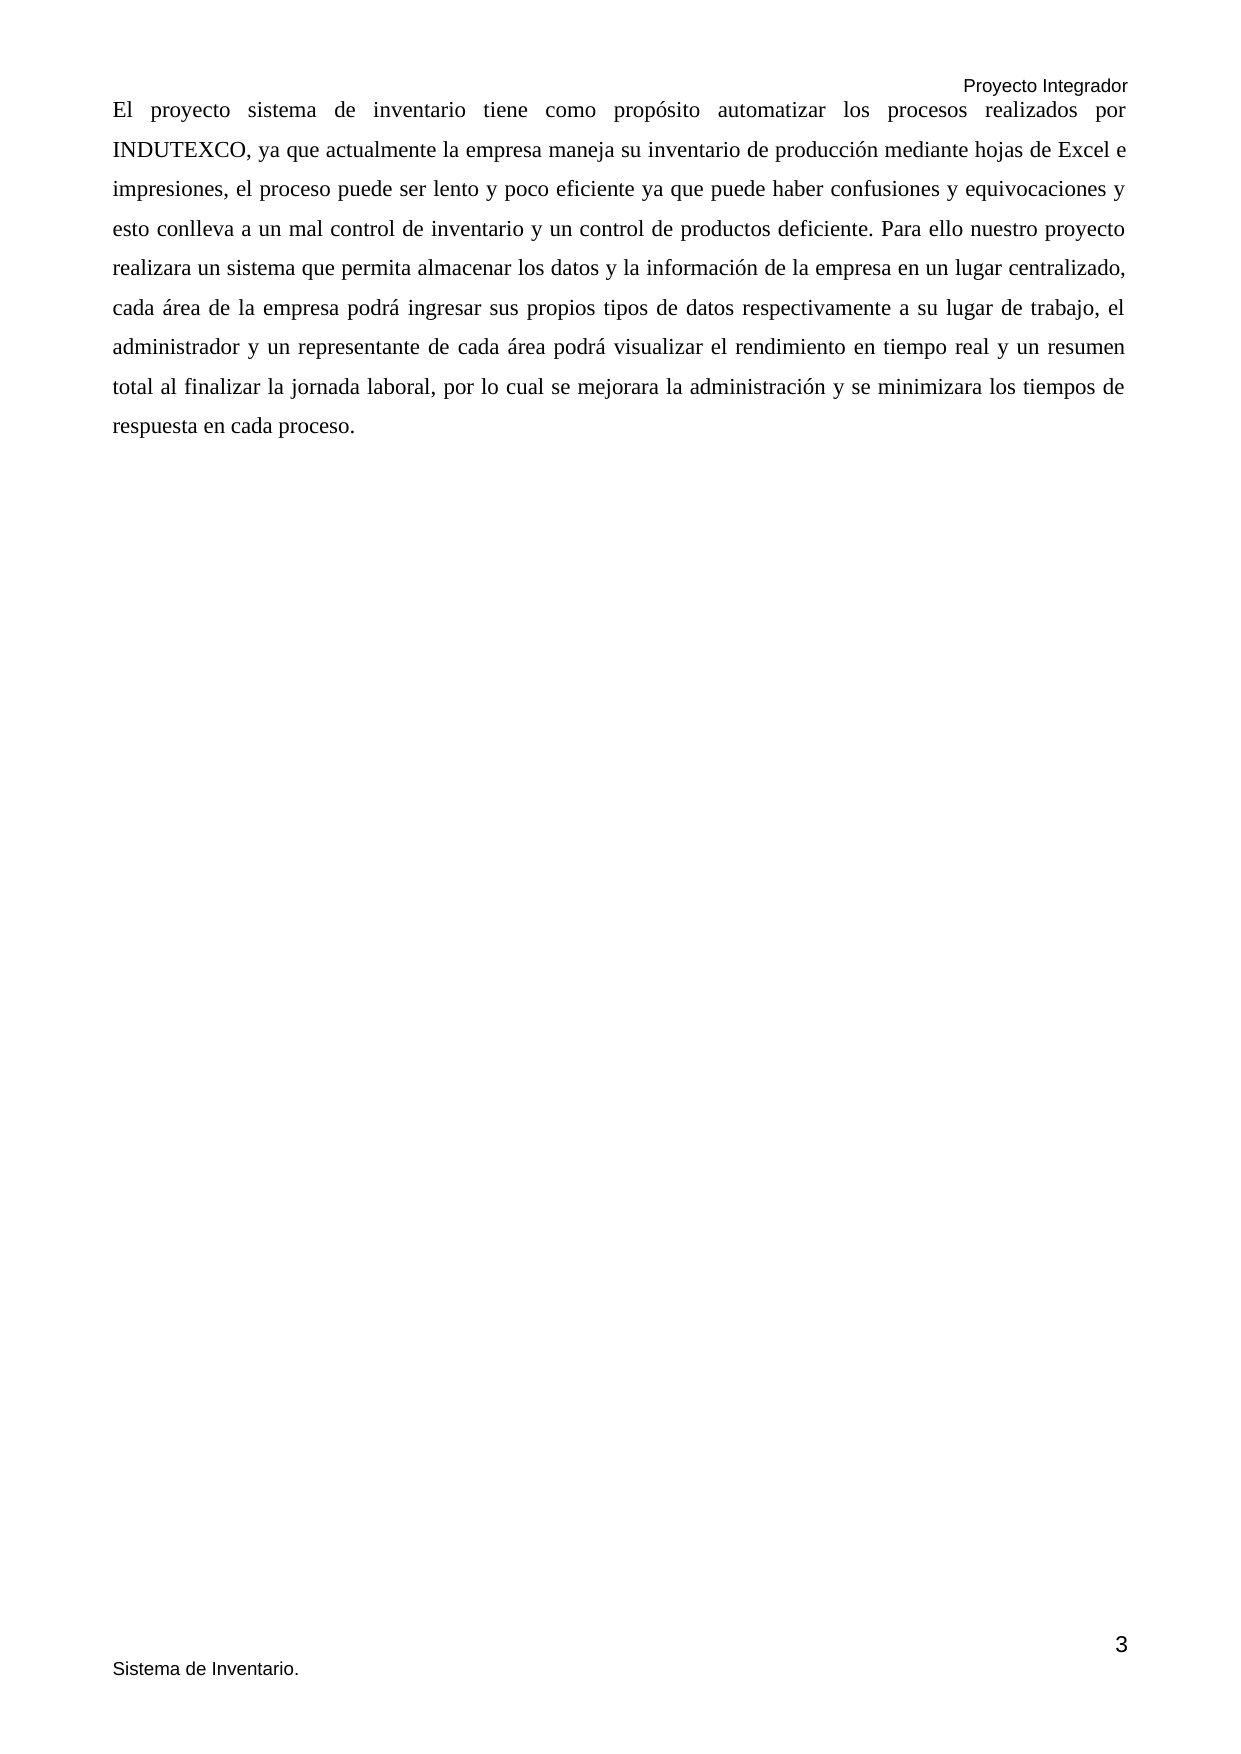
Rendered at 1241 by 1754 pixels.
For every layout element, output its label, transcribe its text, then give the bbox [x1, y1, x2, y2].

text El proyecto sistema de inventario tiene como propósito automatizar los procesos realizados por INDUTEXCO, ya que actualmente la empresa maneja su inventario de producción mediante hojas de Excel e impresiones, el proceso puede ser lento y poco eficiente ya que puede haber confusiones y equivocaciones y esto conlleva a un mal control de inventario y un control de productos deficiente. Para ello nuestro proyecto realizara un sistema que permita almacenar los datos y la información de la empresa en un lugar centralizado, cada área de la empresa podrá ingresar sus propios tipos de datos respectivamente a su lugar de trabajo, el administrador y un representante de cada área podrá visualizar el rendimiento en tiempo real y un resumen total al finalizar la jornada laboral, por lo cual se mejorara la administración y se minimizara los tiempos de respuesta en cada proceso. [112, 97, 1128, 439]
